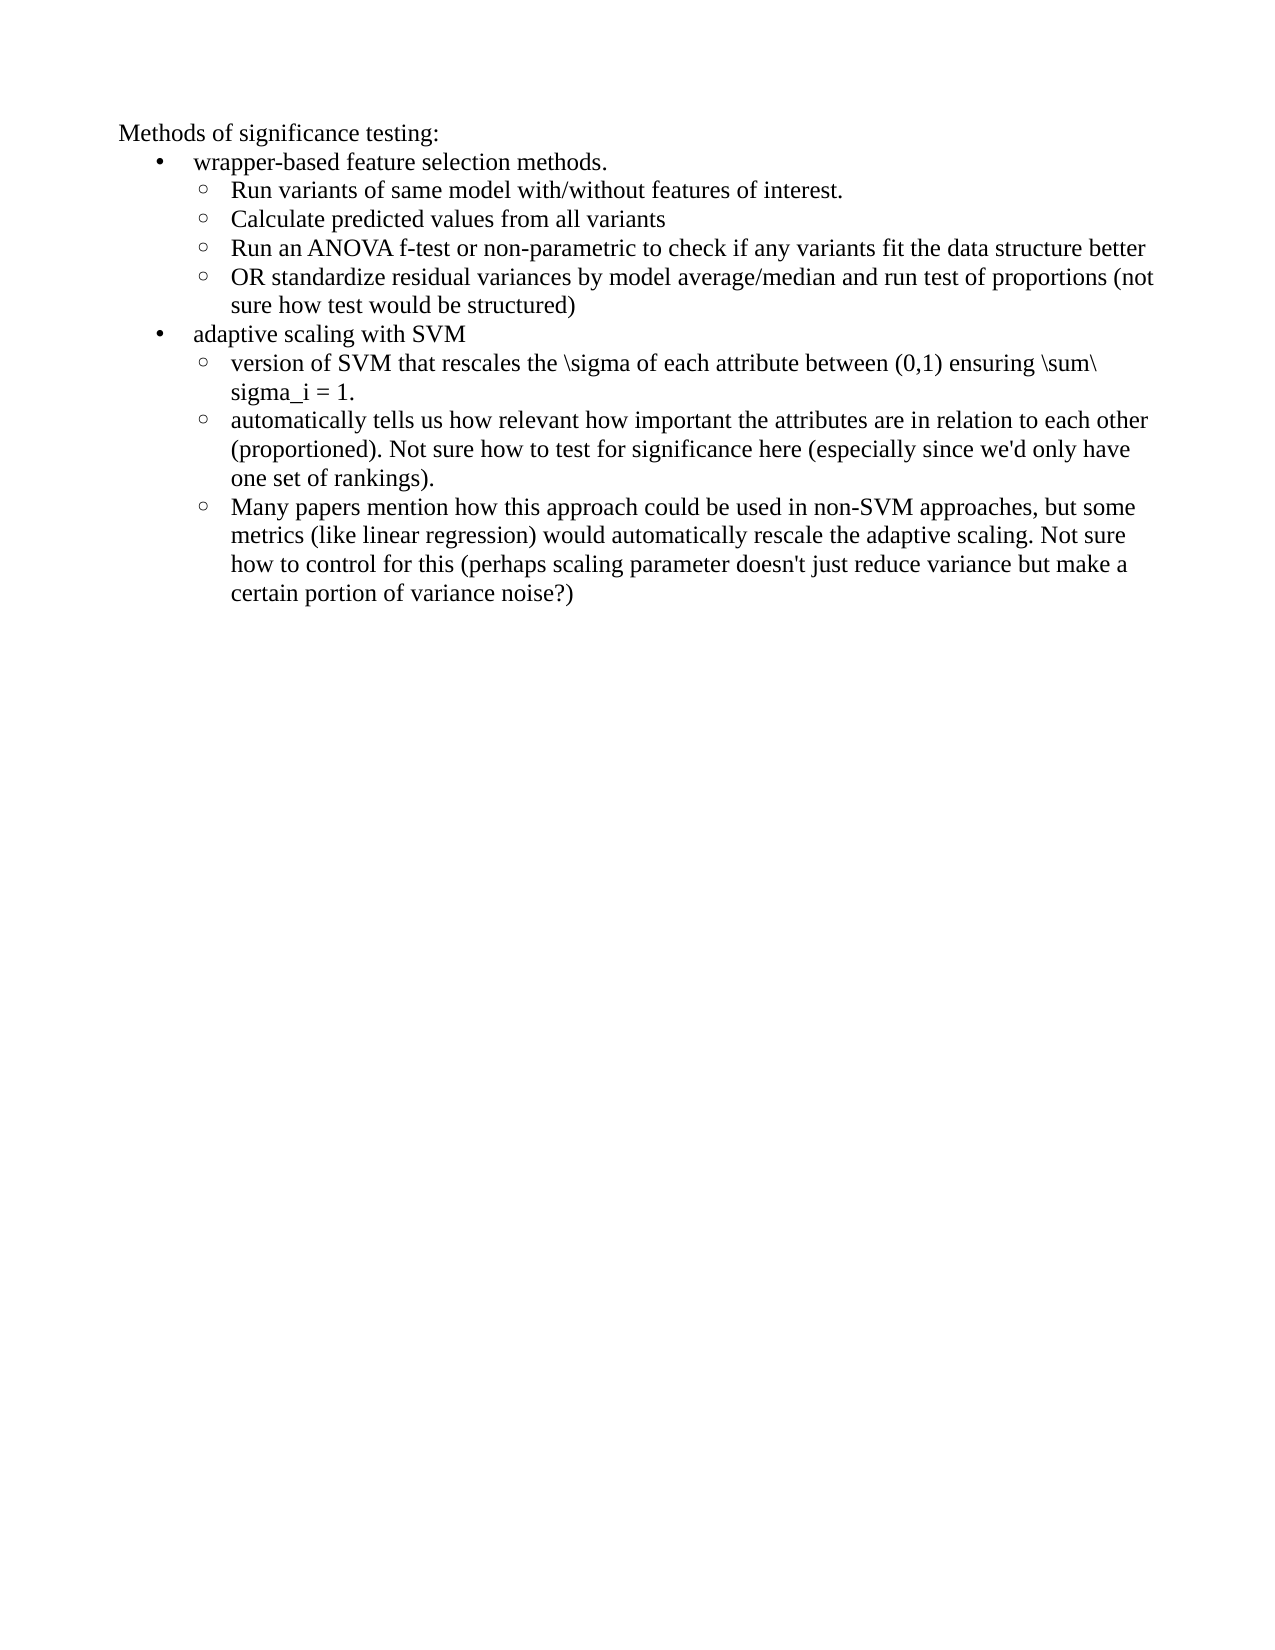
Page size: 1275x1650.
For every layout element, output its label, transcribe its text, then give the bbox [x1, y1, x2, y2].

list adaptive scaling with SVM [156, 319, 1157, 348]
list version of SVM that rescales the \sigma of each attribute between (0,1) ensuring \sum\sigma_i = 1. [193, 348, 1157, 406]
list automatically tells us how relevant how important the attributes are in relation to each other (proportioned). Not sure how to test for significance here (especially since we'd only have one set of rankings). [193, 406, 1157, 492]
list OR standardize residual variances by model average/median and run test of proportions (not sure how test would be structured) [193, 262, 1157, 319]
list Run variants of same model with/without features of interest. [193, 176, 1157, 204]
list Calculate predicted values from all variants [193, 204, 1157, 233]
list wrapper-based feature selection methods. [156, 147, 1157, 176]
list Many papers mention how this approach could be used in non-SVM approaches, but some metrics (like linear regression) would automatically rescale the adaptive scaling. Not sure how to control for this (perhaps scaling parameter doesn't just reduce variance but make a certain portion of variance noise?) [193, 492, 1157, 607]
list Run an ANOVA f-test or non-parametric to check if any variants fit the data structure better [193, 233, 1157, 262]
text Methods of significance testing: [118, 118, 1157, 147]
